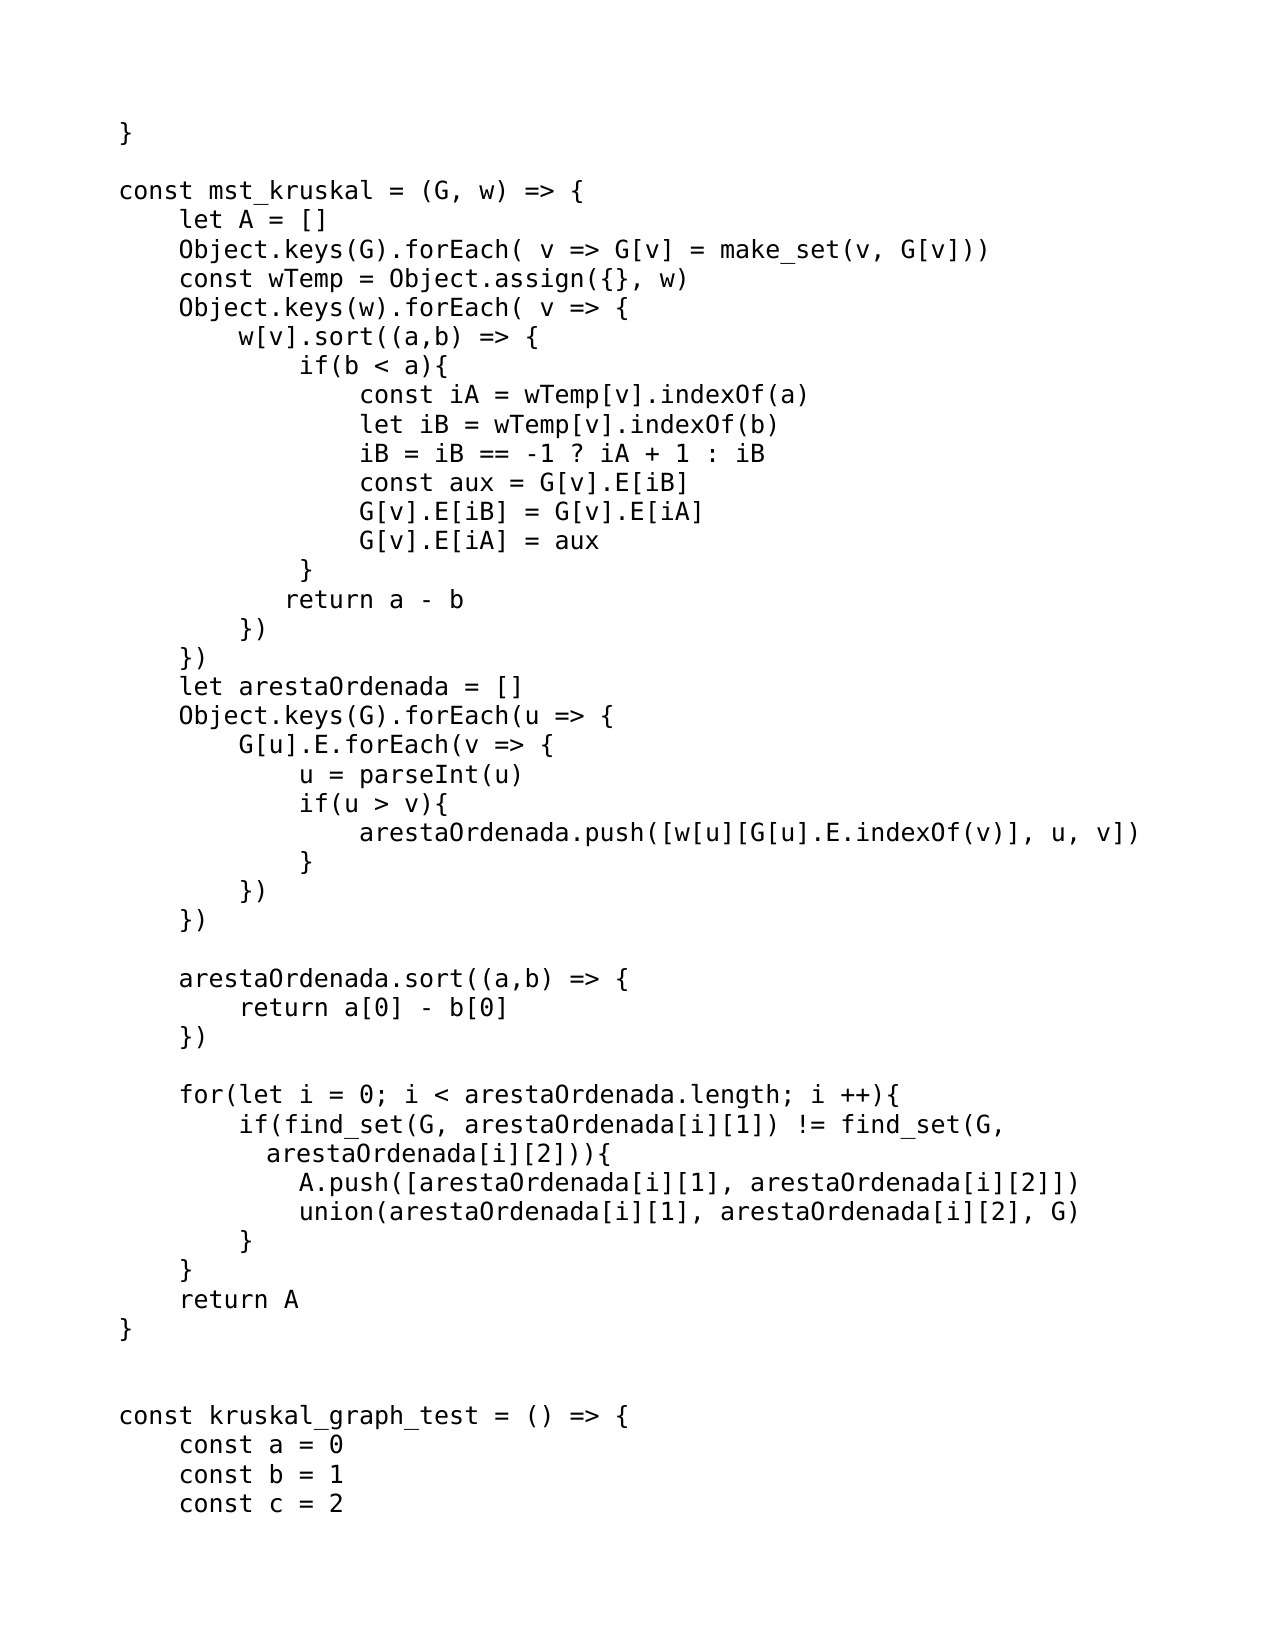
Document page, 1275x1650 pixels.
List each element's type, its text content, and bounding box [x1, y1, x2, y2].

text Object.keys(G).forEach(u => { [118, 701, 1157, 731]
text } [118, 1256, 1157, 1285]
text let arestaOrdenada = [] [118, 672, 1157, 701]
text } [118, 556, 1157, 585]
text const mst_kruskal = (G, w) => { [118, 176, 1157, 206]
text const b = 1 [118, 1460, 1157, 1489]
text return a[0] - b[0] [118, 993, 1157, 1022]
text const wTemp = Object.assign({}, w) [118, 264, 1157, 293]
text G[v].E[iA] = aux [118, 526, 1157, 556]
text const iA = wTemp[v].indexOf(a) [118, 381, 1157, 410]
text u = parseInt(u) [118, 760, 1157, 789]
text iB = iB == -1 ? iA + 1 : iB [118, 439, 1157, 468]
text let A = [] [118, 206, 1157, 235]
text G[u].E.forEach(v => { [118, 731, 1157, 760]
text }) [118, 643, 1157, 672]
text arestaOrdenada.sort((a,b) => { [118, 964, 1157, 993]
text if(u > v){ [118, 789, 1157, 818]
text A.push([arestaOrdenada[i][1], arestaOrdenada[i][2]]) [118, 1168, 1157, 1197]
text } [118, 847, 1157, 876]
text G[v].E[iB] = G[v].E[iA] [118, 497, 1157, 526]
text return A [118, 1285, 1157, 1314]
text arestaOrdenada.push([w[u][G[u].E.indexOf(v)], u, v]) [118, 818, 1157, 847]
text const kruskal_graph_test = () => { [118, 1401, 1157, 1431]
text } [118, 1226, 1157, 1256]
text }) [118, 614, 1157, 643]
text let iB = wTemp[v].indexOf(b) [118, 410, 1157, 439]
text } [118, 1314, 1157, 1343]
text const aux = G[v].E[iB] [118, 468, 1157, 497]
text Object.keys(G).forEach( v => G[v] = make_set(v, G[v])) [118, 235, 1157, 264]
text w[v].sort((a,b) => { [118, 322, 1157, 351]
text Object.keys(w).forEach( v => { [118, 293, 1157, 322]
text return a - b [118, 585, 1157, 614]
text const c = 2 [118, 1489, 1157, 1518]
text }) [118, 906, 1157, 935]
text } [118, 118, 1157, 147]
text }) [118, 1022, 1157, 1051]
text const a = 0 [118, 1431, 1157, 1460]
text if(find_set(G, arestaOrdenada[i][1]) != find_set(G, arestaOrdenada[i][2])){ [118, 1110, 1157, 1168]
text for(let i = 0; i < arestaOrdenada.length; i ++){ [118, 1081, 1157, 1110]
text }) [118, 876, 1157, 906]
text union(arestaOrdenada[i][1], arestaOrdenada[i][2], G) [118, 1197, 1157, 1226]
text if(b < a){ [118, 351, 1157, 381]
